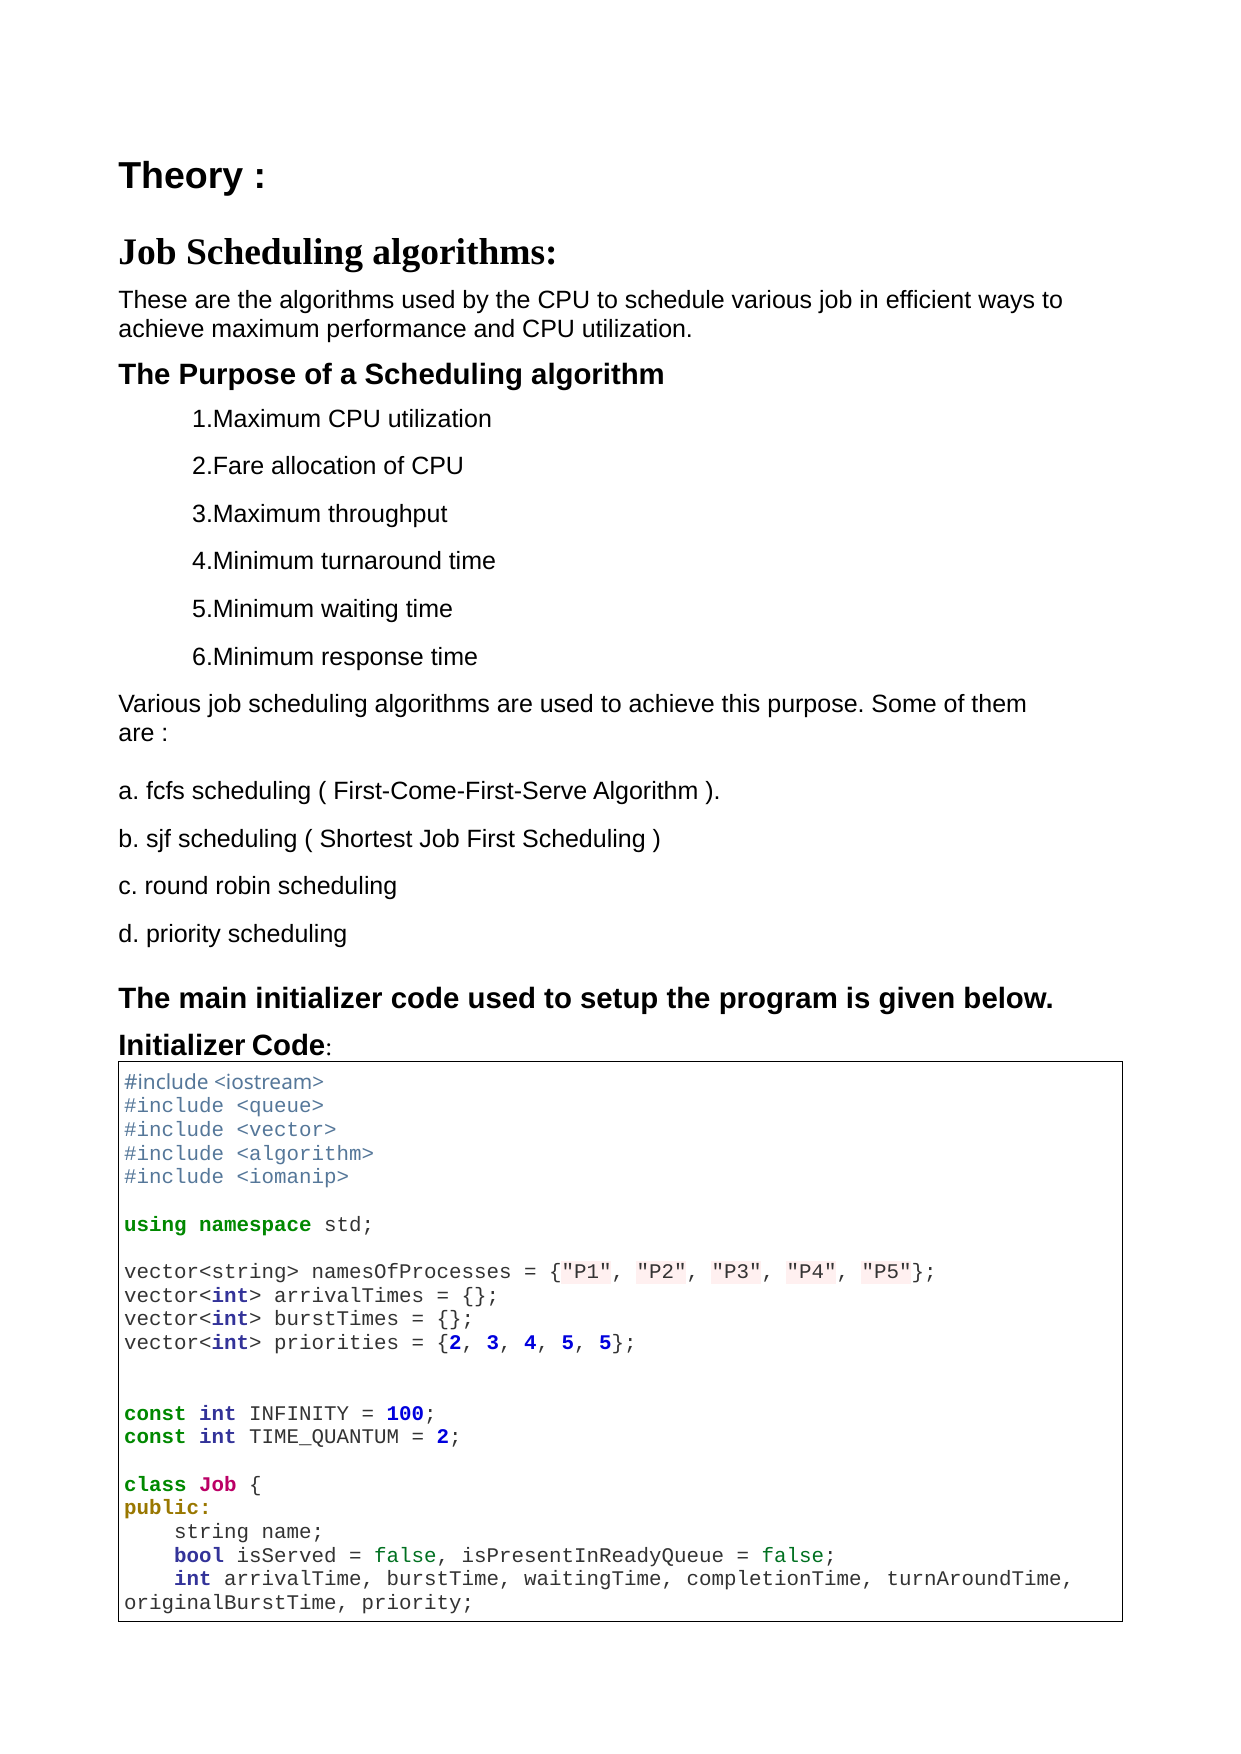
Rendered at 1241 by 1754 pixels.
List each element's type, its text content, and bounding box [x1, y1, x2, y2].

subtitle Theory : [118, 153, 1122, 196]
table_header #include <iostream> #include <queue> #include <vector> #include <algorithm> #include <iomanip> using namespace std; vector<string> namesOfProcesses = {"P1", "P2", "P3", "P4", "P5"}; vector<int> arrivalTimes = {}; vector<int> burstTimes = {}; vector<int> priorities = {2, 3, 4, 5, 5}; const int INFINITY = 100; const int TIME_QUANTUM = 2; class Job { public: string name; bool isServed = false, isPresentInReadyQueue = false; int arrivalTime, burstTime, waitingTime, completionTime, turnAroundTime, originalBurstTime, priority; [119, 1062, 1122, 1621]
list Minimum waiting time [118, 594, 1122, 623]
text d. priority scheduling [118, 919, 1122, 948]
text c. round robin scheduling [118, 871, 1122, 900]
list Minimum response time [118, 642, 1122, 670]
list Maximum CPU utilization [118, 403, 1122, 432]
list Maximum throughput [118, 499, 1122, 527]
text Initializer Code: [118, 1027, 1122, 1061]
text These are the algorithms used by the CPU to schedule various job in efficient ways to achieve maximum performance and CPU utilization. [118, 285, 1122, 343]
list Minimum turnaround time [118, 546, 1122, 575]
text Various job scheduling algorithms are used to achieve this purpose. Some of them are : [118, 689, 1063, 747]
list Fare allocation of CPU [118, 451, 1122, 480]
text b. sjf scheduling ( Shortest Job First Scheduling ) [118, 824, 1122, 852]
subtitle The Purpose of a Scheduling algorithm [118, 357, 1122, 391]
text a. fcfs scheduling ( First-Come-First-Serve Algorithm ). [118, 776, 1122, 805]
subtitle Job Scheduling algorithms: [118, 229, 1122, 273]
subtitle The main initializer code used to setup the program is given below. [118, 981, 1122, 1015]
